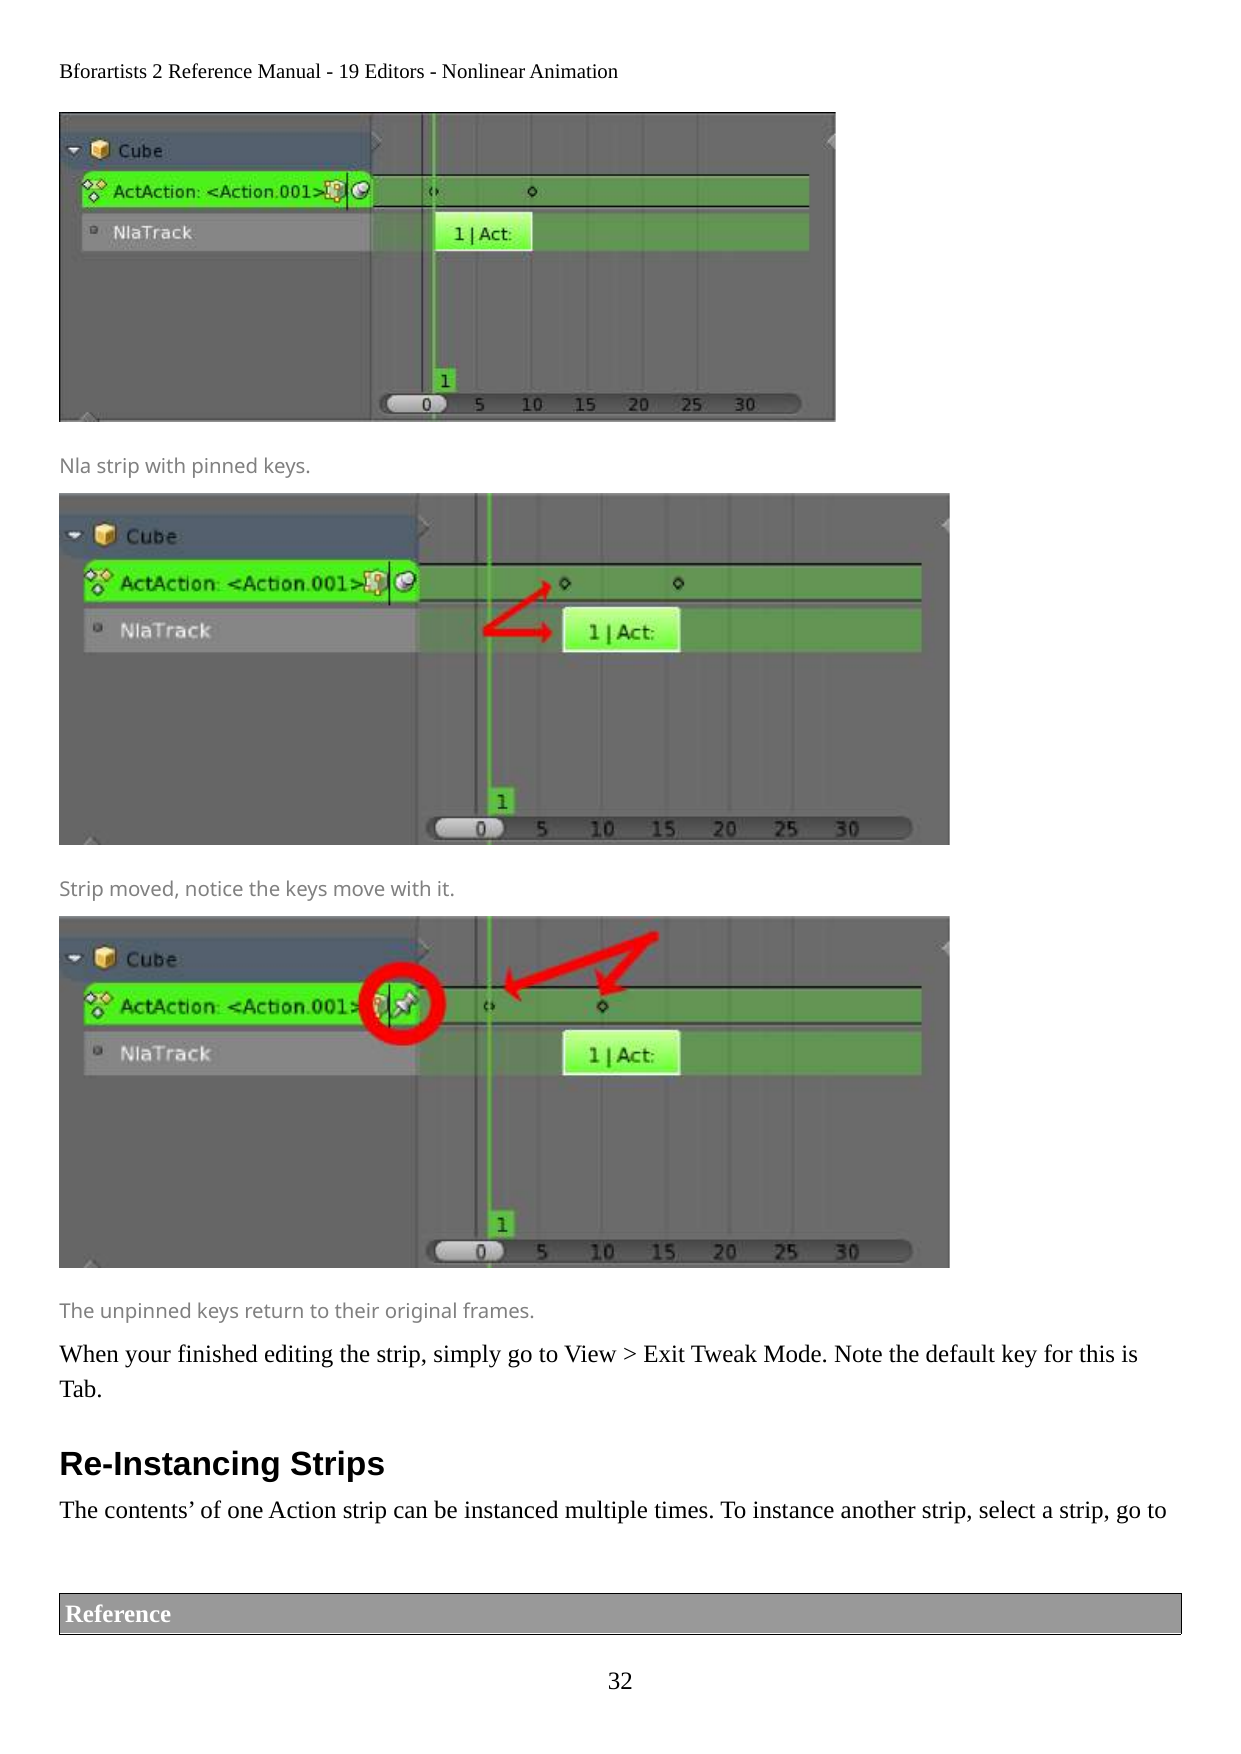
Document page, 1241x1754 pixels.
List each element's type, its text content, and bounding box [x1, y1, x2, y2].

text When your finished editing the strip, simply go to View > Exit Tweak Mode. Note the default key for this is Tab. [59, 1339, 1181, 1403]
subtitle Re-Instancing Strips [59, 1444, 1181, 1482]
table_header Reference [60, 1594, 1181, 1633]
picture [59, 112, 836, 422]
text The contents’ of one Action strip can be instanced multiple times. To instance another strip, select a strip, go to [59, 1495, 1181, 1524]
picture [59, 493, 950, 845]
text Nla strip with pinned keys. [59, 448, 1181, 479]
picture [59, 916, 950, 1268]
text The unpinned keys return to their original frames. [59, 1294, 1181, 1325]
text Strip moved, notice the keys move with it. [59, 871, 1181, 902]
